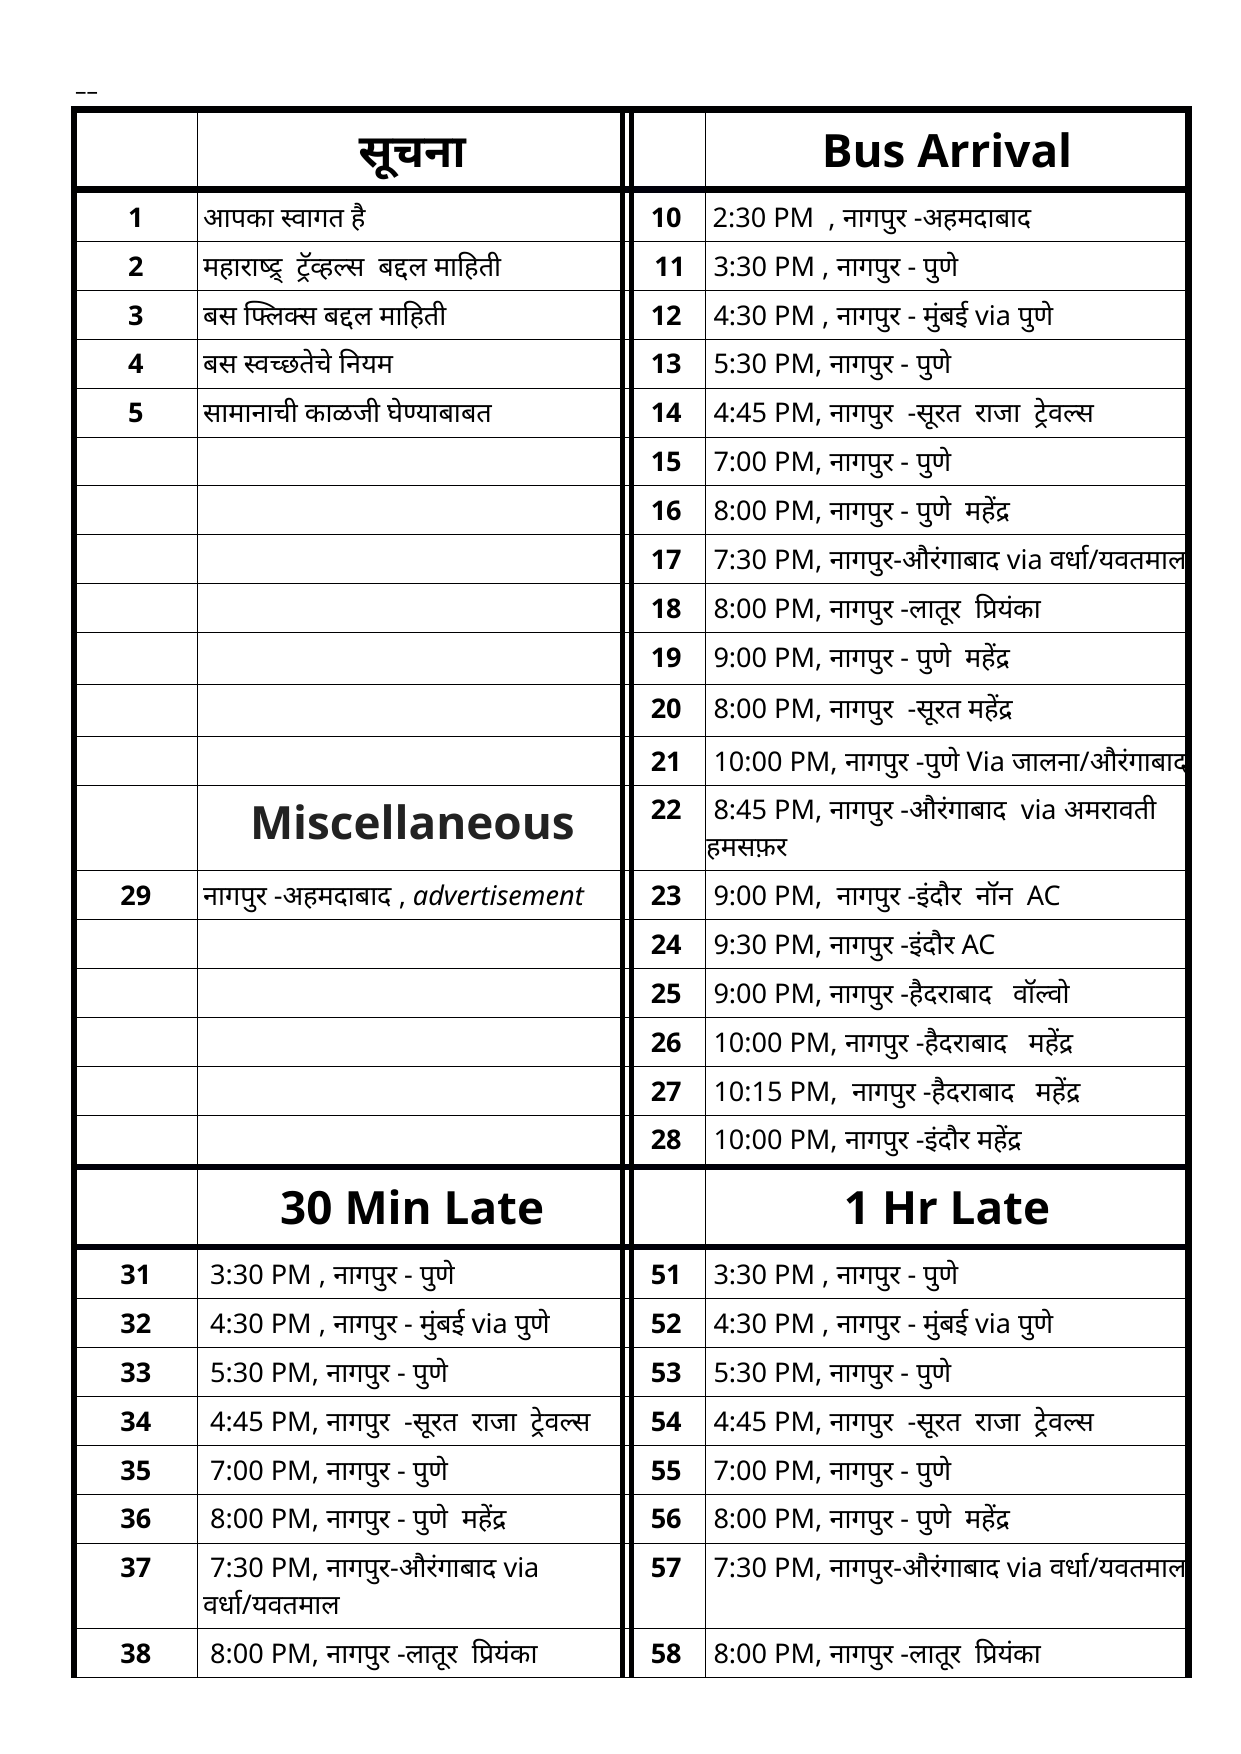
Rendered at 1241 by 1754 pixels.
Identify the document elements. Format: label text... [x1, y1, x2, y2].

table_cell [198, 1116, 620, 1163]
table_cell 8:00 PM, नागपुर -सूरत महेंद्र [706, 685, 1185, 736]
table_cell 54 [634, 1397, 705, 1445]
table_cell [198, 1018, 620, 1066]
table_header Bus Arrival [706, 113, 1185, 186]
table_cell [198, 535, 620, 583]
table_cell 7:30 PM, नागपुर-औरंगाबाद via वर्धा/यवतमाल [706, 535, 1185, 583]
table_cell 24 [634, 920, 705, 968]
table_cell 31 [77, 1250, 197, 1298]
table_cell 1 [77, 193, 197, 241]
table_cell 2 [77, 242, 197, 290]
table_cell 3:30 PM , नागपुर - पुणे [706, 242, 1185, 290]
table_cell [198, 920, 620, 968]
table_cell 56 [634, 1495, 705, 1542]
table_cell 57 [634, 1544, 705, 1628]
table_cell 11 [634, 242, 705, 290]
table_cell 33 [77, 1348, 197, 1396]
table_cell [77, 737, 197, 784]
table_cell [77, 584, 197, 632]
table_cell [77, 1116, 197, 1163]
table_cell 15 [634, 438, 705, 485]
table_cell 27 [634, 1067, 705, 1114]
table_cell 51 [634, 1250, 705, 1298]
table_cell 29 [77, 871, 197, 919]
table_cell 53 [634, 1348, 705, 1396]
table_cell 7:00 PM, नागपुर - पुणे [706, 1446, 1185, 1493]
table_cell 16 [634, 486, 705, 534]
table_cell [198, 737, 620, 784]
table_cell 7:00 PM, नागपुर - पुणे [706, 438, 1185, 485]
table_cell 8:00 PM, नागपुर -लातूर प्रियंका [706, 1629, 1185, 1677]
table_cell [77, 786, 197, 870]
table_cell 3 [77, 291, 197, 339]
table_cell 30 Min Late [198, 1170, 620, 1243]
table_cell 3:30 PM , नागपुर - पुणे [198, 1250, 620, 1298]
table_cell [77, 969, 197, 1017]
table_cell [198, 486, 620, 534]
table_cell 10:00 PM, नागपुर -पुणे Via जालना/औरंगाबाद [706, 737, 1185, 784]
table_cell 17 [634, 535, 705, 583]
table_cell 3:30 PM , नागपुर - पुणे [706, 1250, 1185, 1298]
table_cell 8:00 PM, नागपुर -लातूर प्रियंका [198, 1629, 620, 1677]
table_cell 25 [634, 969, 705, 1017]
table_cell 22 [634, 786, 705, 870]
table_cell आपका स्वागत है [198, 193, 620, 241]
table_cell 2:30 PM , नागपुर -अहमदाबाद [706, 193, 1185, 241]
table_cell 21 [634, 737, 705, 784]
table_cell 5:30 PM, नागपुर - पुणे [706, 340, 1185, 387]
table_cell 4:30 PM , नागपुर - मुंबई via पुणे [706, 1299, 1185, 1347]
table_cell [77, 1170, 197, 1243]
table_cell 5:30 PM, नागपुर - पुणे [198, 1348, 620, 1396]
table_header [634, 113, 705, 186]
table_cell [198, 685, 620, 736]
table_cell 4:45 PM, नागपुर -सूरत राजा ट्रेवल्स [198, 1397, 620, 1445]
table_cell 4:45 PM, नागपुर -सूरत राजा ट्रेवल्स [706, 1397, 1185, 1445]
table_cell महाराष्ट्र् ट्रॅव्हल्स बद्दल माहिती [198, 242, 620, 290]
table_cell 7:00 PM, नागपुर - पुणे [198, 1446, 620, 1493]
table_cell 7:30 PM, नागपुर-औरंगाबाद via वर्धा/यवतमाल [706, 1544, 1185, 1628]
table_header [77, 113, 197, 186]
table_cell 36 [77, 1495, 197, 1542]
table_cell 18 [634, 584, 705, 632]
table_cell 8:00 PM, नागपुर - पुणे महेंद्र [706, 486, 1185, 534]
table_cell 4:45 PM, नागपुर -सूरत राजा ट्रेवल्स [706, 389, 1185, 436]
table_cell [198, 633, 620, 684]
table_cell 9:00 PM, नागपुर - पुणे महेंद्र [706, 633, 1185, 684]
table_cell 28 [634, 1116, 705, 1163]
table_cell नागपुर -अहमदाबाद , advertisement [198, 871, 620, 919]
table_cell 12 [634, 291, 705, 339]
table_cell सामानाची काळजी घेण्याबाबत [198, 389, 620, 436]
table_cell 35 [77, 1446, 197, 1493]
table_cell 20 [634, 685, 705, 736]
table_cell [77, 535, 197, 583]
table_cell 10:15 PM, नागपुर -हैदराबाद महेंद्र [706, 1067, 1185, 1114]
table_cell [634, 1170, 705, 1243]
table_cell बस फ्लिक्स बद्दल माहिती [198, 291, 620, 339]
table_cell 1 Hr Late [706, 1170, 1185, 1243]
table_cell 32 [77, 1299, 197, 1347]
table_cell 52 [634, 1299, 705, 1347]
table_cell 26 [634, 1018, 705, 1066]
table_cell 8:00 PM, नागपुर -लातूर प्रियंका [706, 584, 1185, 632]
table_cell 8:00 PM, नागपुर - पुणे महेंद्र [198, 1495, 620, 1542]
table_cell 10 [634, 193, 705, 241]
table_cell 23 [634, 871, 705, 919]
table_cell 38 [77, 1629, 197, 1677]
table_cell 55 [634, 1446, 705, 1493]
table_cell 37 [77, 1544, 197, 1628]
table_cell 14 [634, 389, 705, 436]
table_cell [77, 1018, 197, 1066]
table_cell [77, 438, 197, 485]
table_cell 4 [77, 340, 197, 387]
table_cell [77, 920, 197, 968]
text –– [75, 75, 1165, 106]
table_cell [198, 1067, 620, 1114]
table_cell [198, 969, 620, 1017]
table_cell 13 [634, 340, 705, 387]
table_cell 58 [634, 1629, 705, 1677]
table_cell 4:30 PM , नागपुर - मुंबई via पुणे [198, 1299, 620, 1347]
table_cell 19 [634, 633, 705, 684]
table_cell 8:00 PM, नागपुर - पुणे महेंद्र [706, 1495, 1185, 1542]
table_cell 5:30 PM, नागपुर - पुणे [706, 1348, 1185, 1396]
table_header सूचना [198, 113, 620, 186]
table_cell [77, 486, 197, 534]
table_cell 10:00 PM, नागपुर -हैदराबाद महेंद्र [706, 1018, 1185, 1066]
table_cell 5 [77, 389, 197, 436]
table_cell [198, 438, 620, 485]
table_cell [198, 584, 620, 632]
table_cell 7:30 PM, नागपुर-औरंगाबाद via वर्धा/यवतमाल [198, 1544, 620, 1628]
table_cell 9:00 PM, नागपुर -हैदराबाद वॉल्वो [706, 969, 1185, 1017]
table_cell 34 [77, 1397, 197, 1445]
table_cell [77, 633, 197, 684]
table_cell 4:30 PM , नागपुर - मुंबई via पुणे [706, 291, 1185, 339]
table_cell 10:00 PM, नागपुर -इंदौर महेंद्र [706, 1116, 1185, 1163]
table_cell 9:30 PM, नागपुर -इंदौर AC [706, 920, 1185, 968]
table_cell 8:45 PM, नागपुर -औरंगाबाद via अमरावती हमसफ़र [706, 786, 1185, 870]
table_cell Miscellaneous [198, 786, 620, 870]
table_cell बस स्वच्छतेचे नियम [198, 340, 620, 387]
table_cell 9:00 PM, नागपुर -इंदौर नॉन AC [706, 871, 1185, 919]
table_cell [77, 685, 197, 736]
table_cell [77, 1067, 197, 1114]
